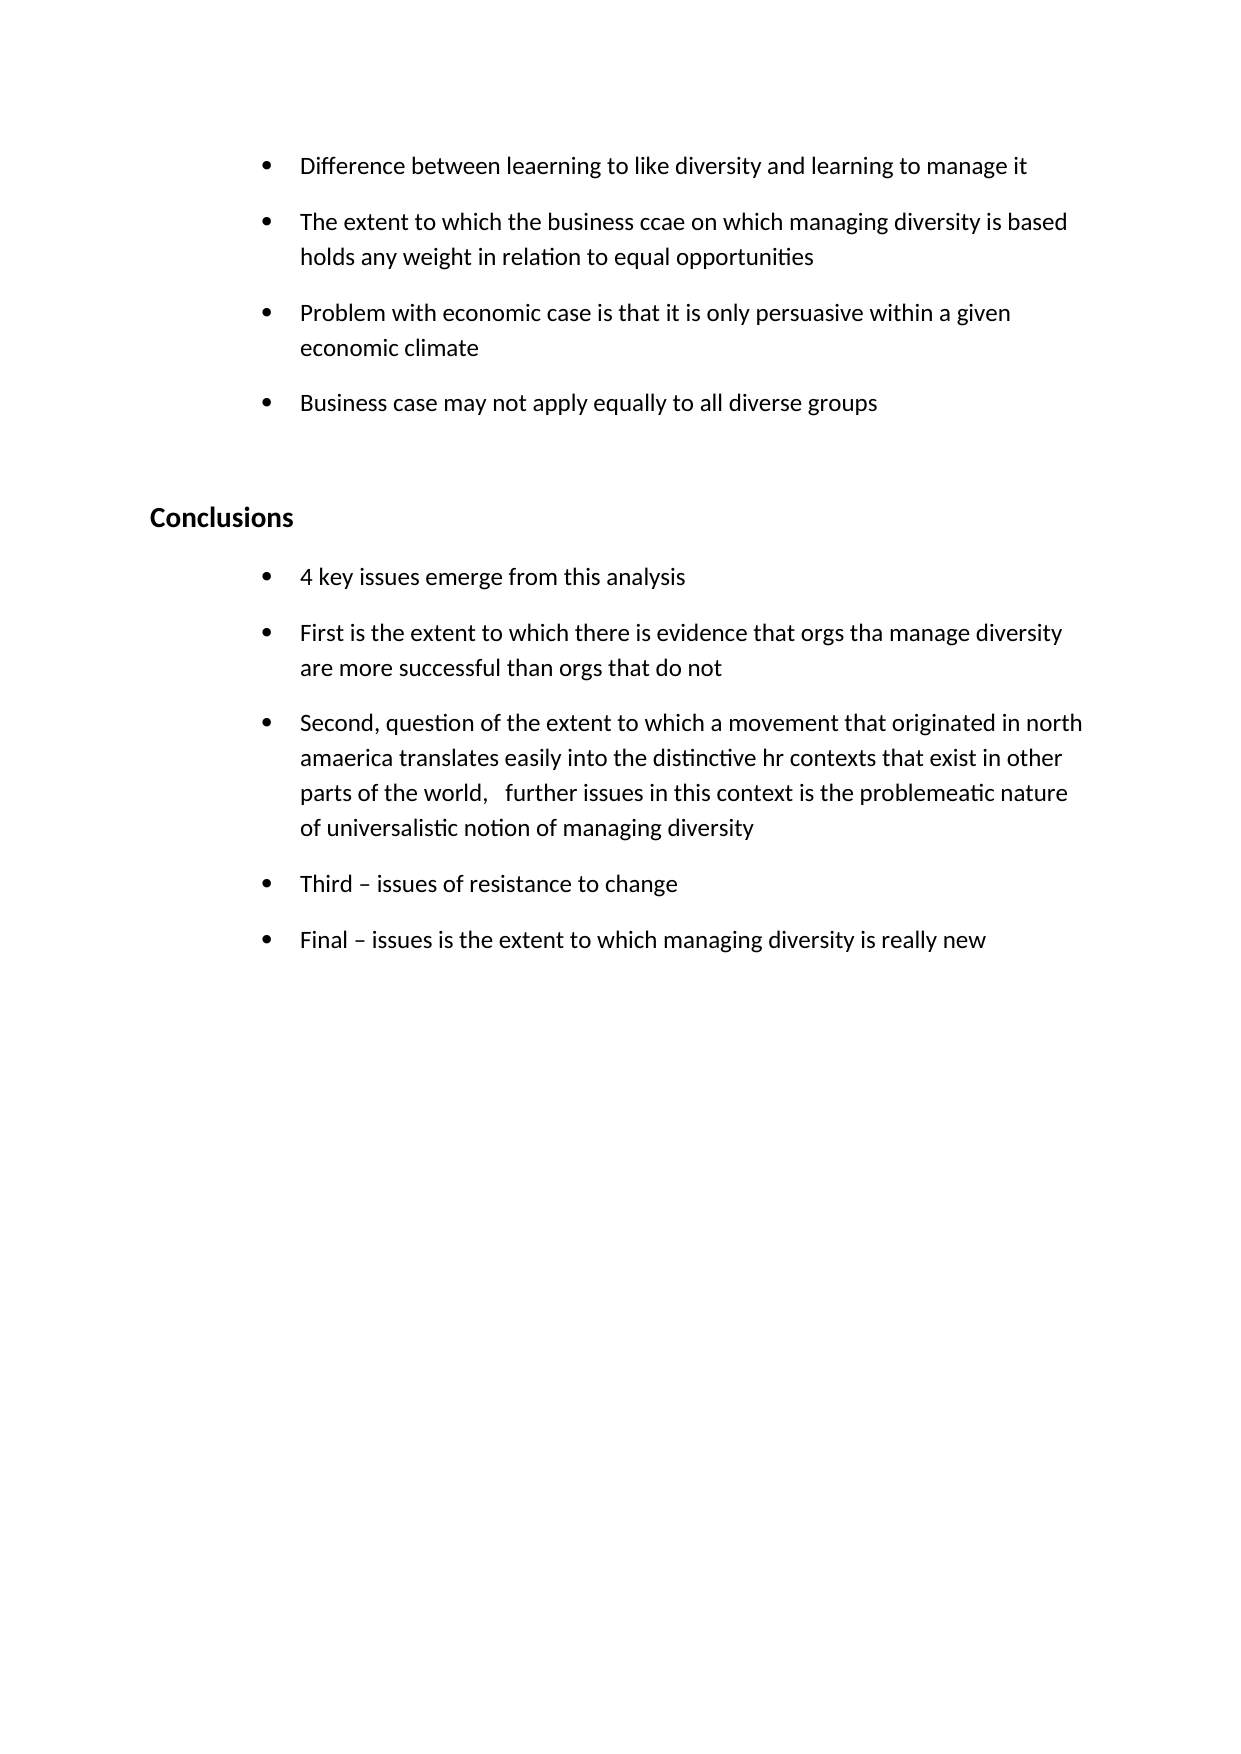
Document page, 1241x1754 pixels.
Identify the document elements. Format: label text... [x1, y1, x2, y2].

list 4 key issues emerge from this analysis [262, 561, 1090, 591]
list Problem with economic case is that it is only persuasive within a given economic climate [262, 297, 1090, 362]
list Business case may not apply equally to all diverse groups [262, 387, 1090, 418]
list The extent to which the business ccae on which managing diversity is based holds any weight in relation to equal opportunities [262, 206, 1090, 271]
list First is the extent to which there is evidence that orgs tha manage diversity are more successful than orgs that do not [262, 617, 1090, 682]
list Final – issues is the extent to which managing diversity is really new [262, 924, 1090, 955]
list Difference between leaerning to like diversity and learning to manage it [262, 150, 1090, 181]
text Conclusions [150, 499, 1090, 535]
list Second, question of the extent to which a movement that originated in north amaerica translates easily into the distinctive hr contexts that exist in other parts of the world, further issues in this context is the problemeatic nature of universalistic notion of managing diversity [262, 708, 1090, 843]
list Third – issues of resistance to change [262, 868, 1090, 899]
